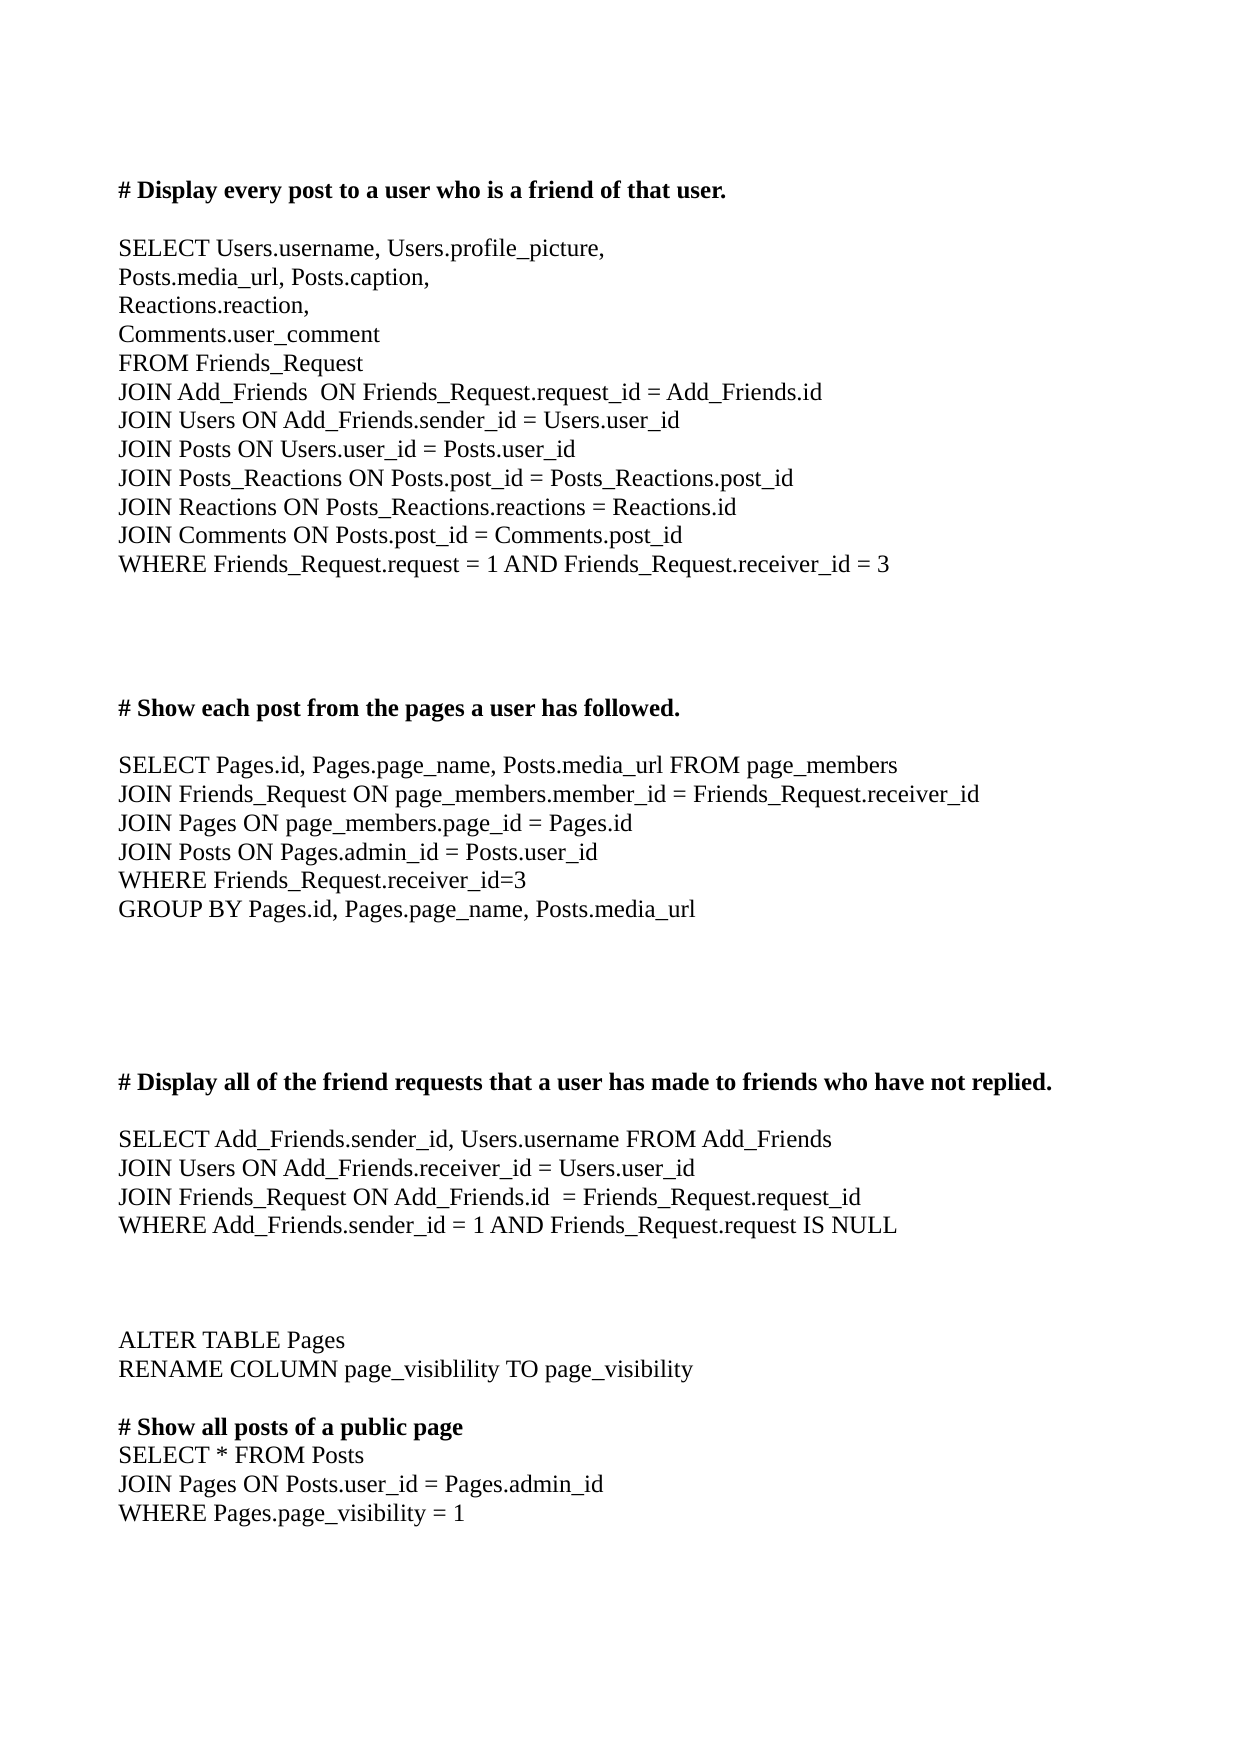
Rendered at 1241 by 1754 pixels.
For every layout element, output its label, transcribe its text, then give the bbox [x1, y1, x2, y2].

text JOIN Reactions ON Posts_Reactions.reactions = Reactions.id [118, 492, 1122, 521]
text GROUP BY Pages.id, Pages.page_name, Posts.media_url [118, 894, 1122, 923]
text FROM Friends_Request [118, 348, 1122, 377]
text JOIN Add_Friends ON Friends_Request.request_id = Add_Friends.id [118, 377, 1122, 406]
text SELECT Users.username, Users.profile_picture, [118, 233, 1122, 262]
text # Show each post from the pages a user has followed. [118, 693, 1122, 722]
text JOIN Friends_Request ON Add_Friends.id = Friends_Request.request_id [118, 1182, 1122, 1211]
text SELECT Add_Friends.sender_id, Users.username FROM Add_Friends [118, 1124, 1122, 1153]
text JOIN Comments ON Posts.post_id = Comments.post_id [118, 521, 1122, 549]
text Posts.media_url, Posts.caption, [118, 262, 1122, 291]
text WHERE Add_Friends.sender_id = 1 AND Friends_Request.request IS NULL [118, 1211, 1122, 1239]
text JOIN Pages ON Posts.user_id = Pages.admin_id [118, 1469, 1122, 1498]
text # Display every post to a user who is a friend of that user. [118, 176, 1122, 204]
text SELECT * FROM Posts [118, 1441, 1122, 1469]
text JOIN Users ON Add_Friends.receiver_id = Users.user_id [118, 1153, 1122, 1182]
text Comments.user_comment [118, 319, 1122, 348]
text WHERE Pages.page_visibility = 1 [118, 1498, 1122, 1527]
text JOIN Posts ON Pages.admin_id = Posts.user_id [118, 837, 1122, 866]
text Reactions.reaction, [118, 291, 1122, 319]
text WHERE Friends_Request.request = 1 AND Friends_Request.receiver_id = 3 [118, 549, 1122, 578]
text JOIN Posts ON Users.user_id = Posts.user_id [118, 434, 1122, 463]
text JOIN Users ON Add_Friends.sender_id = Users.user_id [118, 406, 1122, 434]
text ALTER TABLE Pages [118, 1326, 1122, 1354]
text WHERE Friends_Request.receiver_id=3 [118, 866, 1122, 894]
text # Show all posts of a public page [118, 1412, 1122, 1441]
text RENAME COLUMN page_visiblility TO page_visibility [118, 1354, 1122, 1383]
text # Display all of the friend requests that a user has made to friends who have not replied. [118, 1067, 1122, 1096]
text SELECT Pages.id, Pages.page_name, Posts.media_url FROM page_members [118, 751, 1122, 779]
text JOIN Friends_Request ON page_members.member_id = Friends_Request.receiver_id [118, 779, 1122, 808]
text JOIN Posts_Reactions ON Posts.post_id = Posts_Reactions.post_id [118, 463, 1122, 492]
text JOIN Pages ON page_members.page_id = Pages.id [118, 808, 1122, 837]
